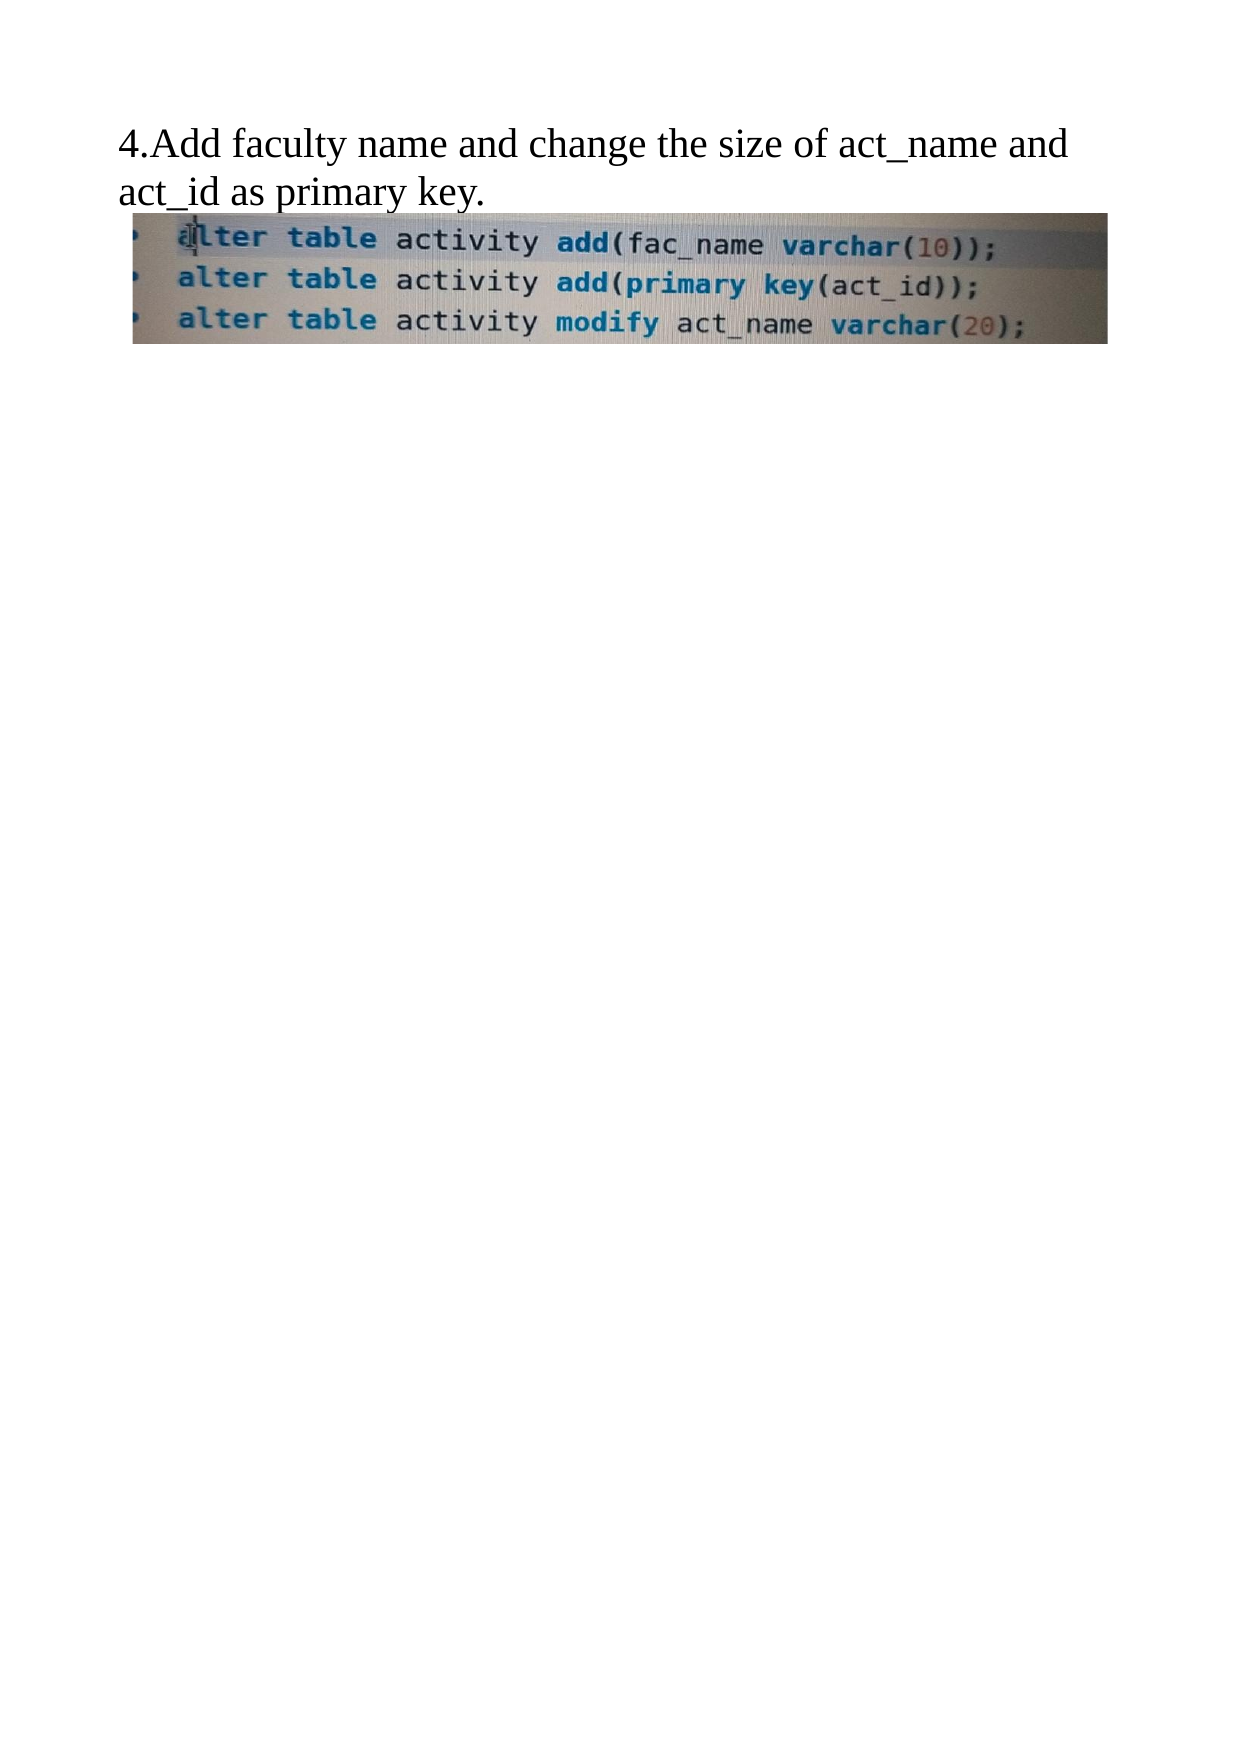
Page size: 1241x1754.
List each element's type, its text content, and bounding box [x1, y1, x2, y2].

text 4.Add faculty name and change the size of act_name and act_id as primary key. [118, 118, 1122, 214]
picture [132, 213, 1108, 344]
